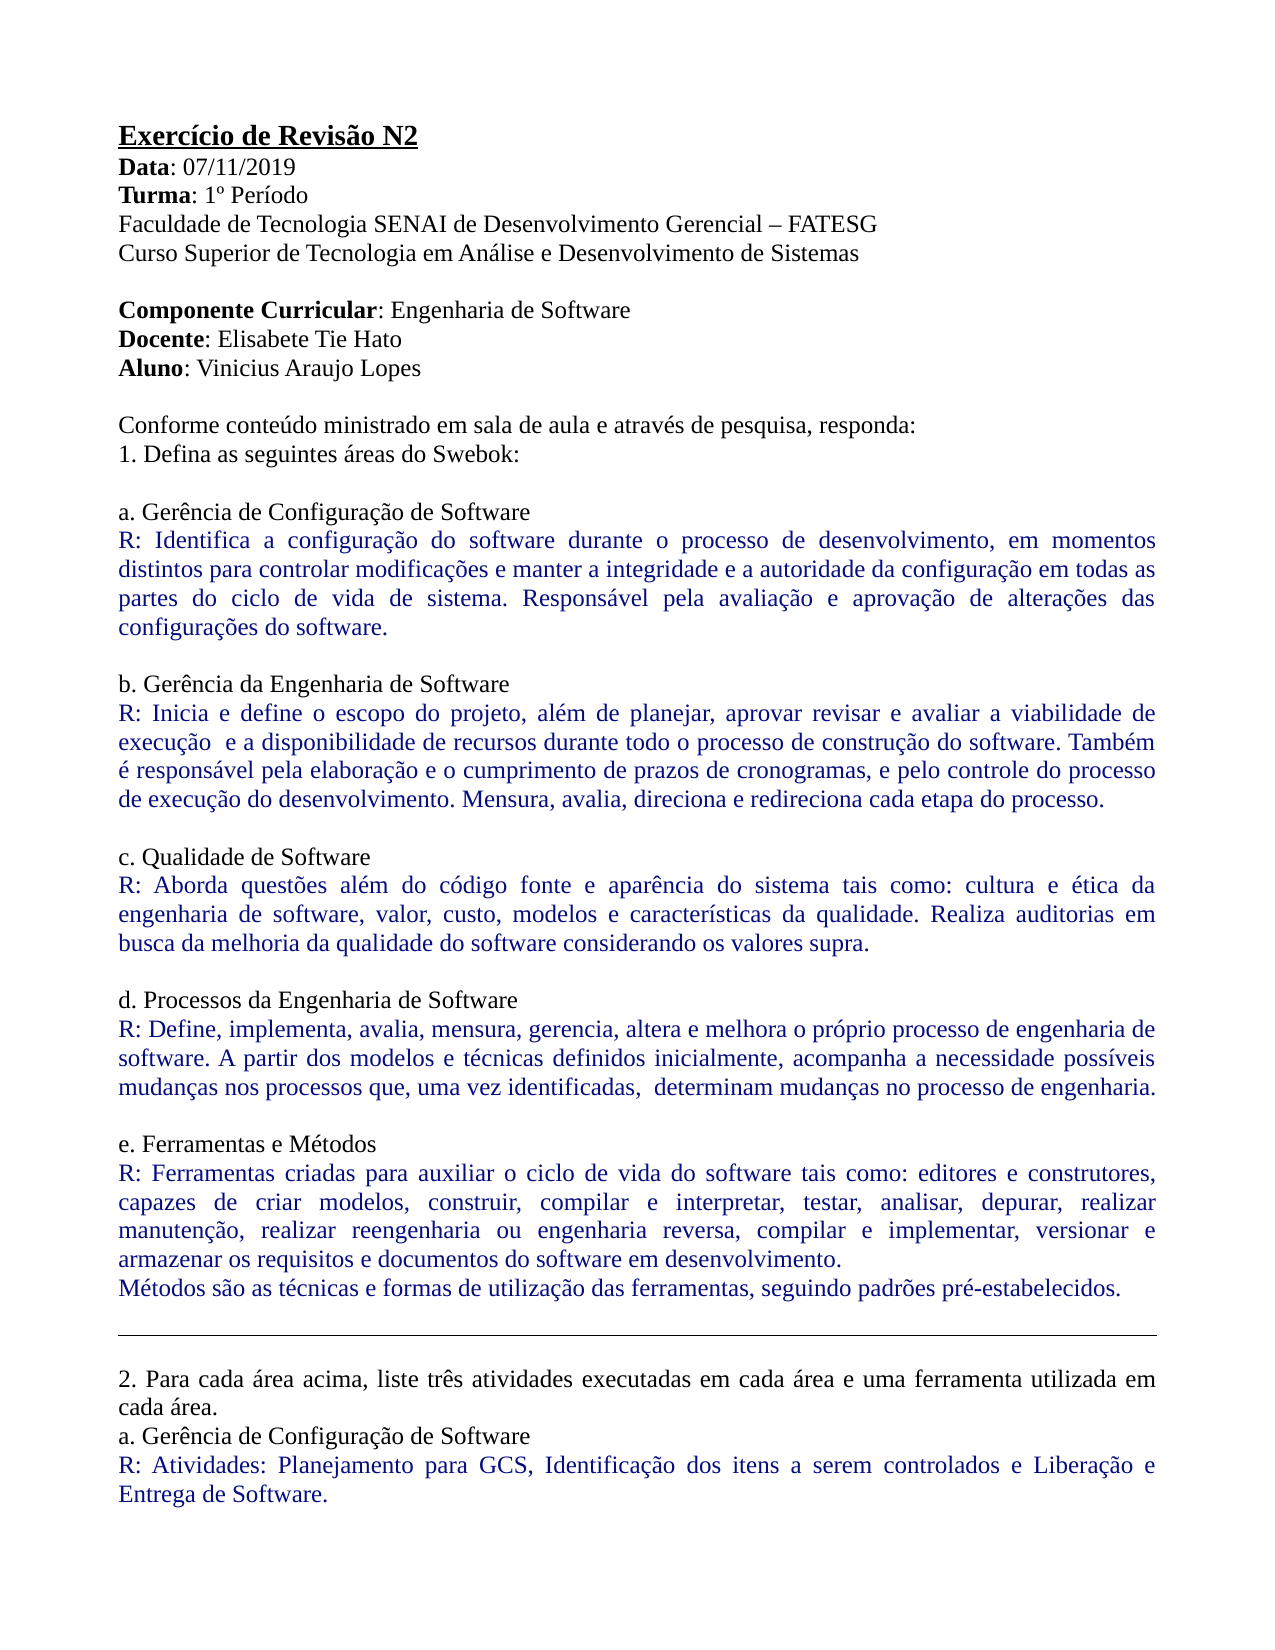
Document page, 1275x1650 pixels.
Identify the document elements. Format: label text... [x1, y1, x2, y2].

text c. Qualidade de Software [118, 842, 1157, 870]
text R: Inicia e define o escopo do projeto, além de planejar, aprovar revisar e avaliar a viabilidade de execução e a disponibilidade de recursos durante todo o processo de construção do software. Também é responsável pela elaboração e o cumprimento de prazos de cronogramas, e pelo controle do processo de execução do desenvolvimento. Mensura, avalia, direciona e redireciona cada etapa do processo. [118, 698, 1157, 813]
text R: Atividades: Planejamento para GCS, Identificação dos itens a serem controlados e Liberação e Entrega de Software. [118, 1450, 1157, 1507]
text Conforme conteúdo ministrado em sala de aula e através de pesquisa, responda: [118, 410, 1157, 439]
text Componente Curricular: Engenharia de Software [118, 295, 1157, 324]
text Faculdade de Tecnologia SENAI de Desenvolvimento Gerencial – FATESG [118, 209, 1157, 238]
text Exercício de Revisão N2 [118, 118, 1157, 152]
text d. Processos da Engenharia de Software [118, 985, 1157, 1014]
text Docente: Elisabete Tie Hato [118, 324, 1157, 353]
text Curso Superior de Tecnologia em Análise e Desenvolvimento de Sistemas [118, 238, 1157, 267]
text Turma: 1º Período [118, 180, 1157, 209]
text R: Define, implementa, avalia, mensura, gerencia, altera e melhora o próprio processo de engenharia de software. A partir dos modelos e técnicas definidos inicialmente, acompanha a necessidade possíveis mudanças nos processos que, uma vez identificadas, determinam mudanças no processo de engenharia. [118, 1014, 1157, 1100]
text a. Gerência de Configuração de Software [118, 1421, 1157, 1450]
text Métodos são as técnicas e formas de utilização das ferramentas, seguindo padrões pré-estabelecidos. [118, 1273, 1157, 1302]
text Data: 07/11/2019 [118, 152, 1157, 180]
text 2. Para cada área acima, liste três atividades executadas em cada área e uma ferramenta utilizada em cada área. [118, 1364, 1157, 1421]
text R: Aborda questões além do código fonte e aparência do sistema tais como: cultura e ética da engenharia de software, valor, custo, modelos e características da qualidade. Realiza auditorias em busca da melhoria da qualidade do software considerando os valores supra. [118, 870, 1157, 957]
text R: Ferramentas criadas para auxiliar o ciclo de vida do software tais como: editores e construtores, capazes de criar modelos, construir, compilar e interpretar, testar, analisar, depurar, realizar manutenção, realizar reengenharia ou engenharia reversa, compilar e implementar, versionar e armazenar os requisitos e documentos do software em desenvolvimento. [118, 1158, 1157, 1273]
text a. Gerência de Configuração de Software [118, 497, 1157, 525]
text Aluno: Vinicius Araujo Lopes [118, 353, 1157, 382]
text 1. Defina as seguintes áreas do Swebok: [118, 439, 1157, 468]
text e. Ferramentas e Métodos [118, 1129, 1157, 1158]
text R: Identifica a configuração do software durante o processo de desenvolvimento, em momentos distintos para controlar modificações e manter a integridade e a autoridade da configuração em todas as partes do ciclo de vida de sistema. Responsável pela avaliação e aprovação de alterações das configurações do software. [118, 525, 1157, 640]
text b. Gerência da Engenharia de Software [118, 669, 1157, 698]
